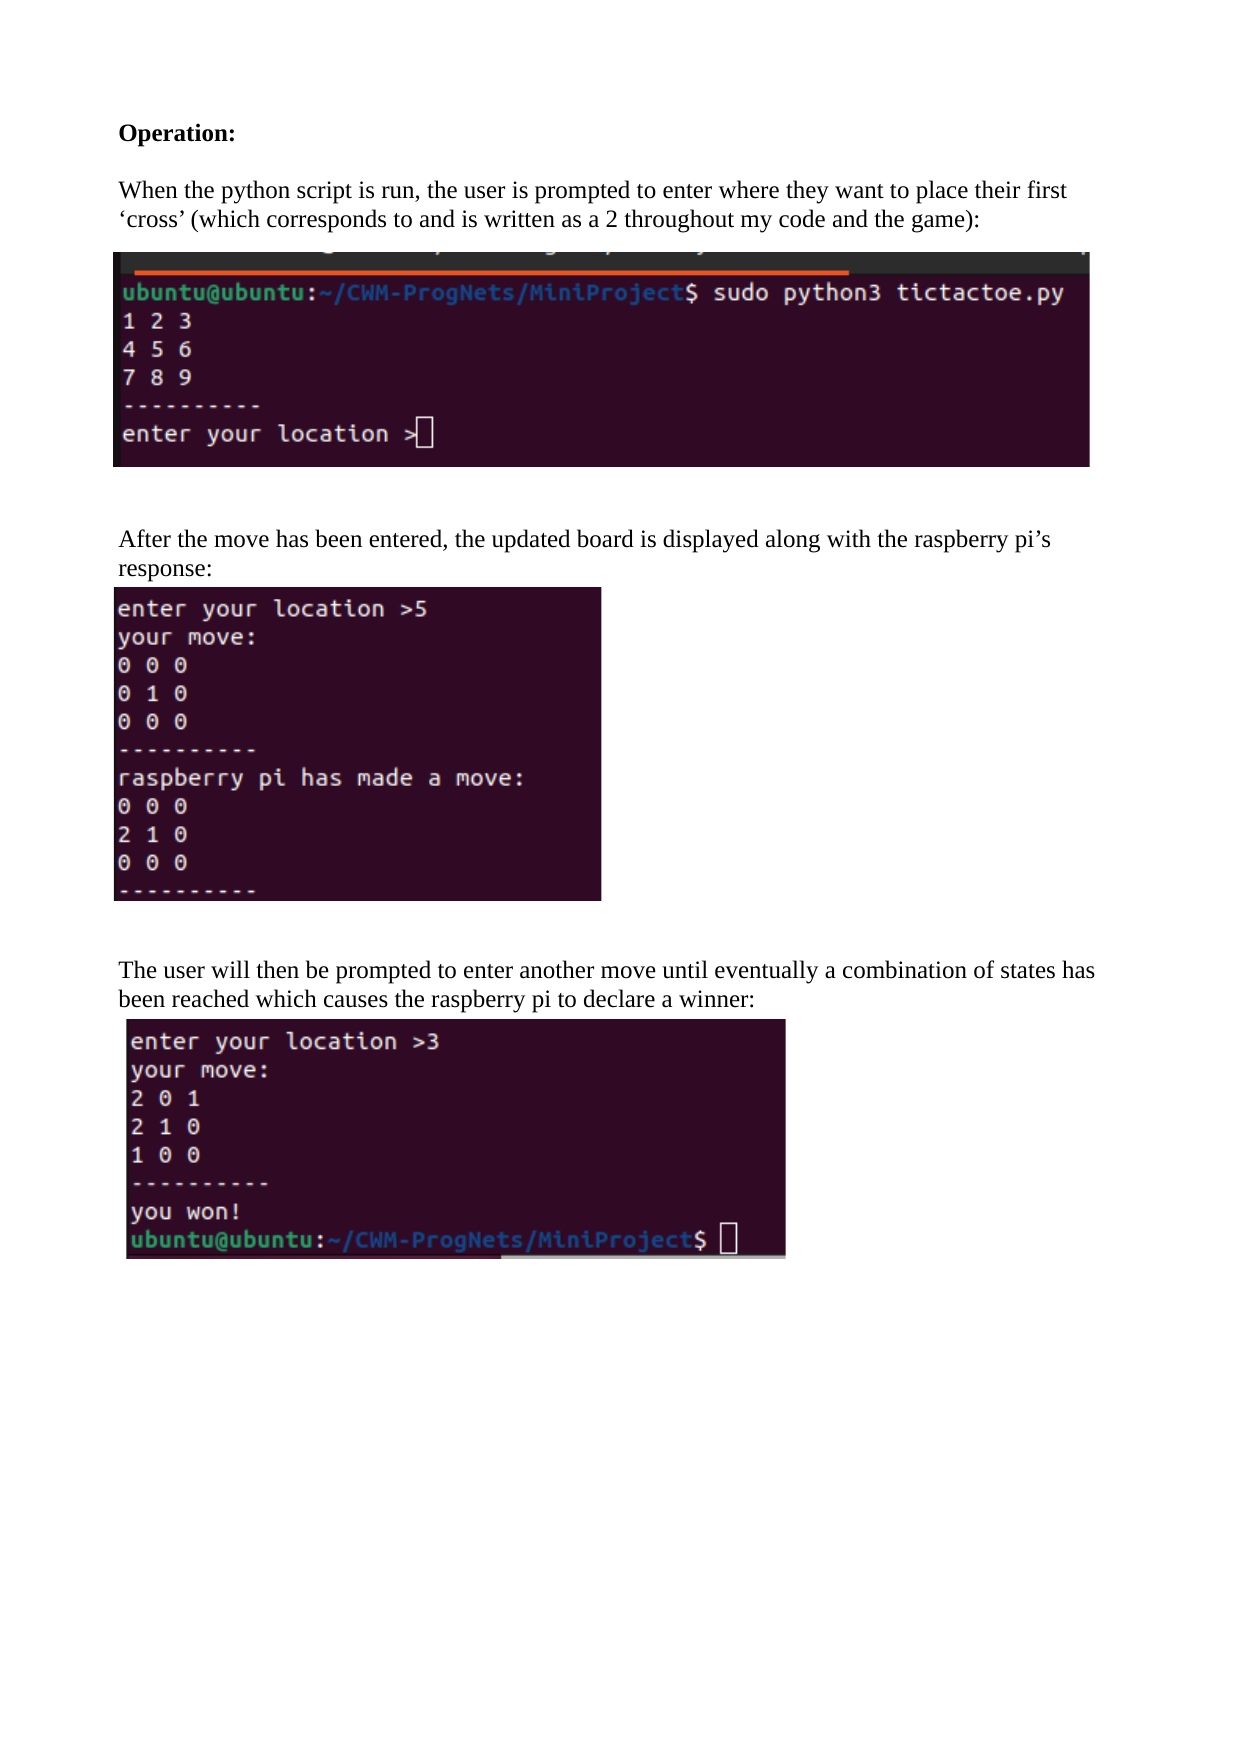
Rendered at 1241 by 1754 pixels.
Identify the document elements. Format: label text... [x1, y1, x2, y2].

text Operation: [118, 118, 1122, 147]
picture [126, 1019, 786, 1259]
picture [113, 587, 602, 901]
text After the move has been entered, the updated board is displayed along with the raspberry pi’s response: [118, 524, 1122, 582]
text The user will then be prompted to enter another move until eventually a combination of states has been reached which causes the raspberry pi to declare a winner: [118, 955, 1122, 1013]
picture [113, 252, 1090, 467]
text When the python script is run, the user is prompted to enter where they want to place their first ‘cross’ (which corresponds to and is written as a 2 throughout my code and the game): [118, 176, 1122, 233]
